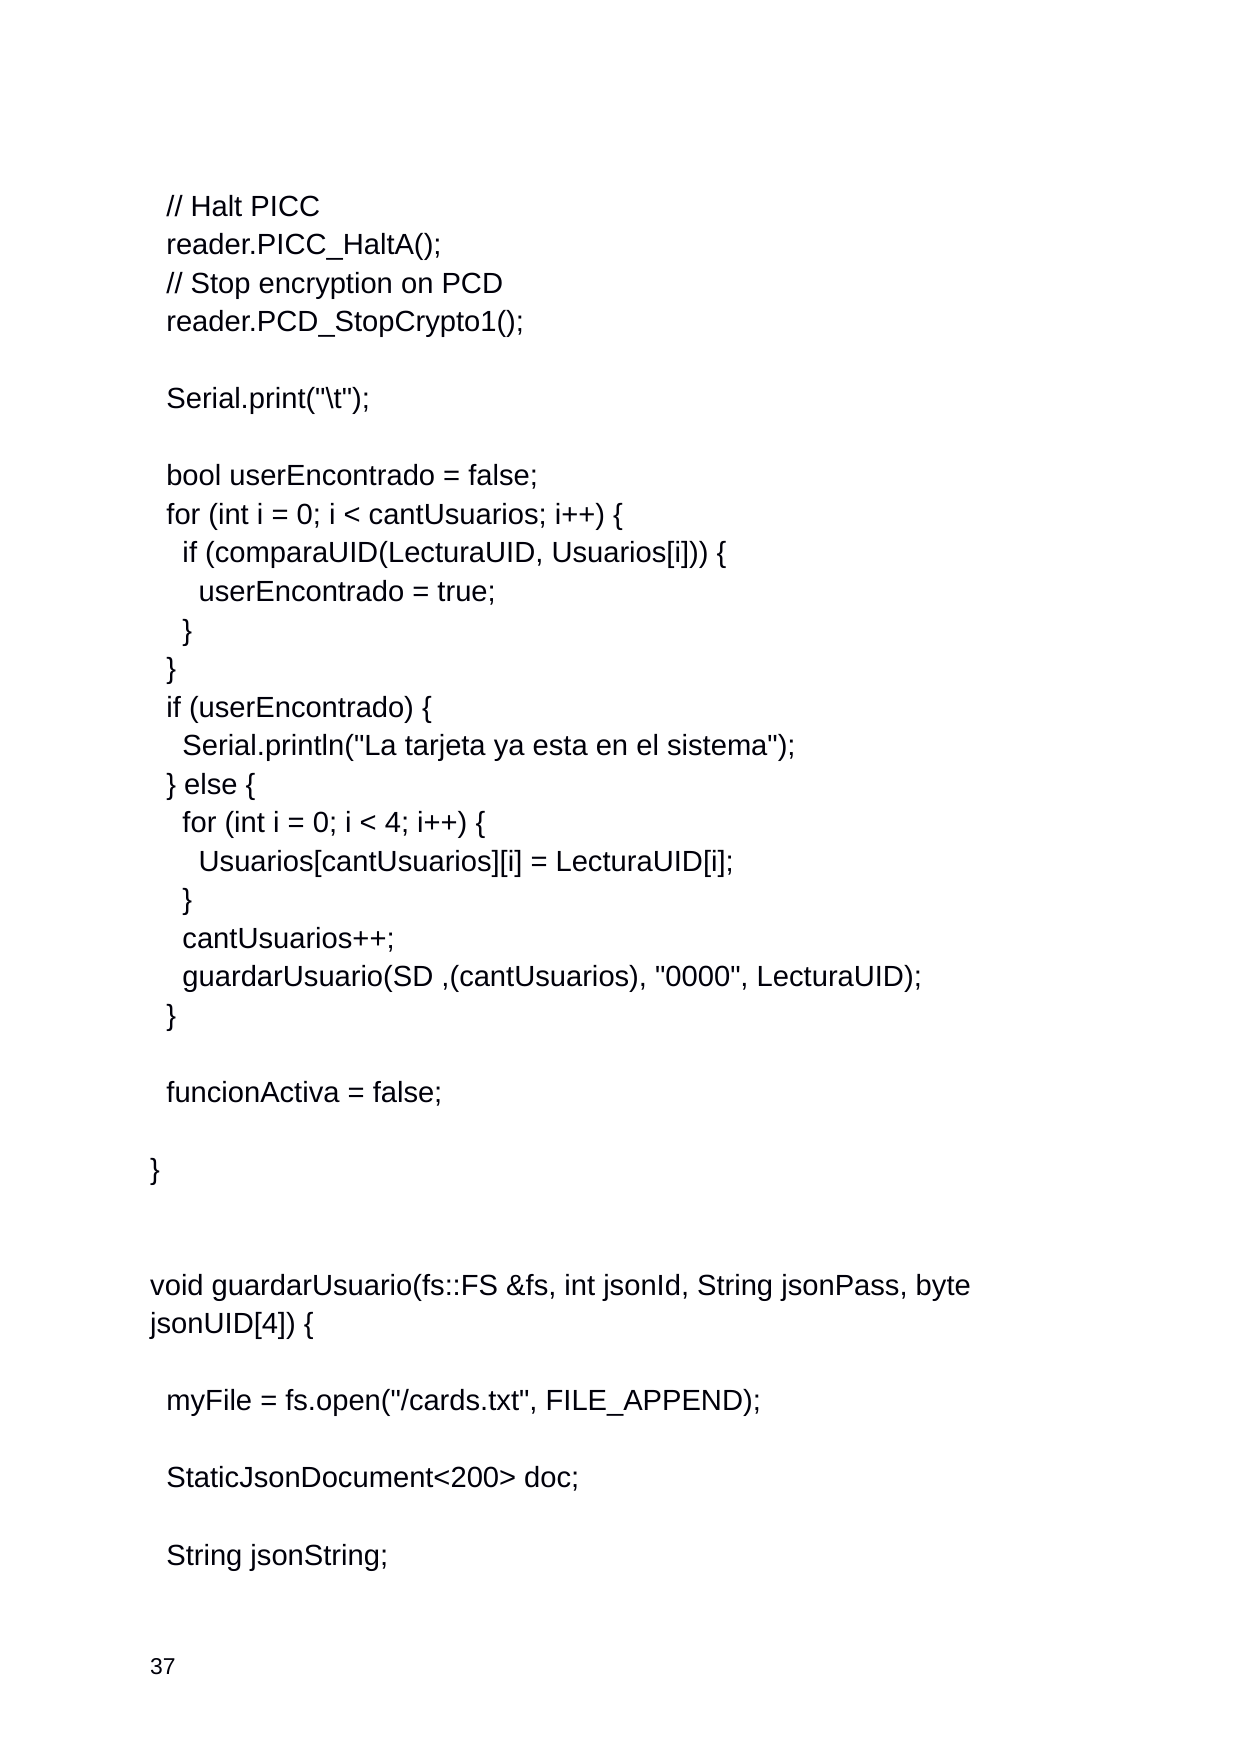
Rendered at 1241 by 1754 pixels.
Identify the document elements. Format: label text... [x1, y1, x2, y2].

text } [150, 998, 1090, 1031]
text cantUsuarios++; [150, 921, 1090, 954]
text for (int i = 0; i < 4; i++) { [150, 805, 1090, 839]
text for (int i = 0; i < cantUsuarios; i++) { [150, 497, 1090, 530]
text Usuarios[cantUsuarios][i] = LecturaUID[i]; [150, 844, 1090, 877]
text } else { [150, 767, 1090, 800]
text bool userEncontrado = false; [150, 458, 1090, 492]
text // Halt PICC [150, 188, 1090, 222]
text reader.PICC_HaltA(); [150, 227, 1090, 261]
text if (userEncontrado) { [150, 689, 1090, 723]
text if (comparaUID(LecturaUID, Usuarios[i])) { [150, 535, 1090, 569]
text myFile = fs.open("/cards.txt", FILE_APPEND); [150, 1383, 1090, 1417]
text void guardarUsuario(fs::FS &fs, int jsonId, String jsonPass, byte jsonUID[4]) { [150, 1268, 1090, 1340]
text StaticJsonDocument<200> doc; [150, 1460, 1090, 1494]
text userEncontrado = true; [150, 574, 1090, 607]
text } [150, 612, 1090, 646]
text reader.PCD_StopCrypto1(); [150, 304, 1090, 338]
text } [150, 651, 1090, 684]
text Serial.println("La tarjeta ya esta en el sistema"); [150, 728, 1090, 762]
text guardarUsuario(SD ,(cantUsuarios), "0000", LecturaUID); [150, 959, 1090, 993]
text } [150, 882, 1090, 916]
text Serial.print("\t"); [150, 381, 1090, 415]
text String jsonString; [150, 1537, 1090, 1571]
text funcionActiva = false; [150, 1075, 1090, 1108]
text } [150, 1152, 1090, 1186]
text // Stop encryption on PCD [150, 266, 1090, 299]
